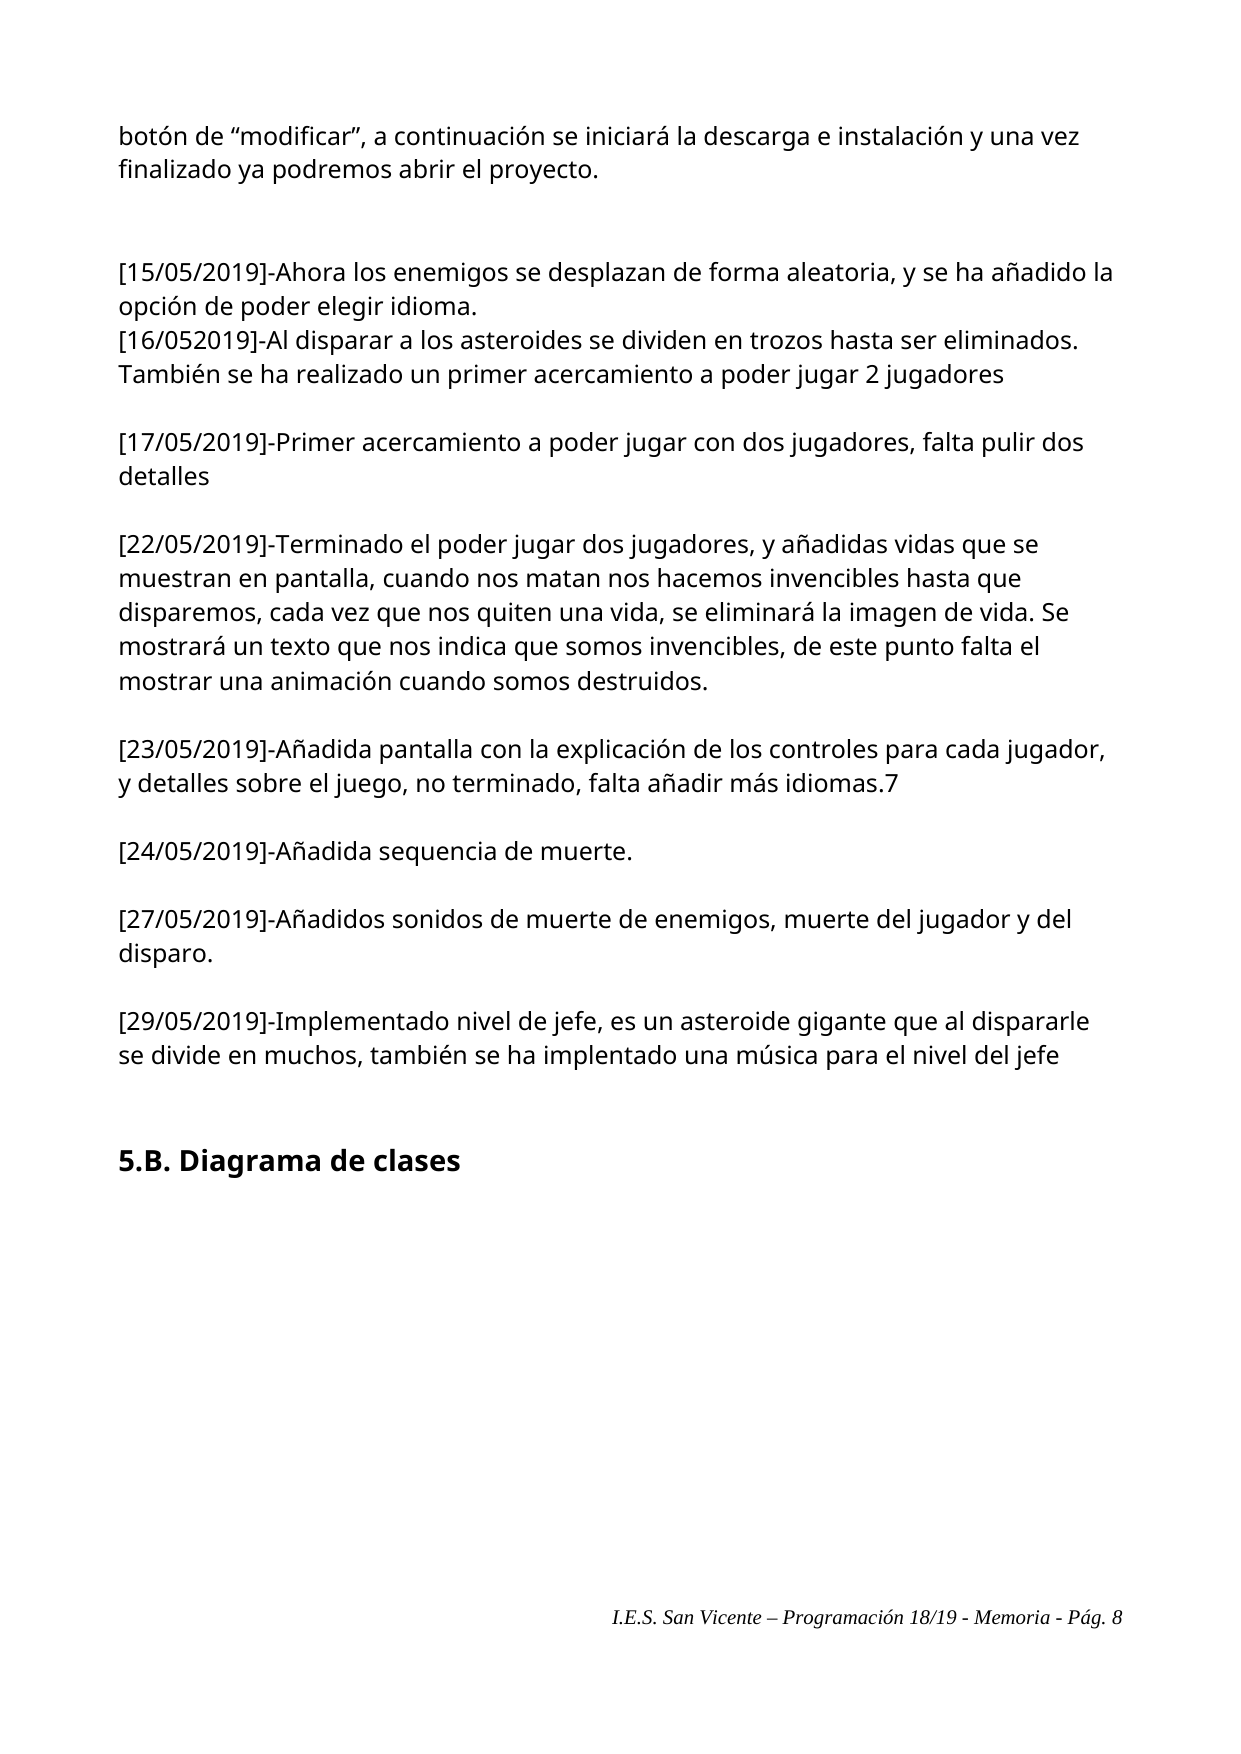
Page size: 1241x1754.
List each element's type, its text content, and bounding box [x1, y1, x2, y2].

text [16/052019]-Al disparar a los asteroides se dividen en trozos hasta ser eliminados. También se ha realizado un primer acercamiento a poder jugar 2 jugadores [118, 322, 1122, 391]
text [22/05/2019]-Terminado el poder jugar dos jugadores, y añadidas vidas que se muestran en pantalla, cuando nos matan nos hacemos invencibles hasta que disparemos, cada vez que nos quiten una vida, se eliminará la imagen de vida. Se mostrará un texto que nos indica que somos invencibles, de este punto falta el mostrar una animación cuando somos destruidos. [118, 527, 1122, 697]
text [23/05/2019]-Añadida pantalla con la explicación de los controles para cada jugador, y detalles sobre el juego, no terminado, falta añadir más idiomas.7 [118, 731, 1122, 799]
text [15/05/2019]-Ahora los enemigos se desplazan de forma aleatoria, y se ha añadido la opción de poder elegir idioma. [118, 254, 1122, 322]
subtitle 5.B. Diagrama de clases [118, 1140, 1122, 1180]
text [29/05/2019]-Implementado nivel de jefe, es un asteroide gigante que al dispararle se divide en muchos, también se ha implentado una música para el nivel del jefe [118, 1004, 1122, 1072]
text [24/05/2019]-Añadida sequencia de muerte. [118, 833, 1122, 867]
text [27/05/2019]-Añadidos sonidos de muerte de enemigos, muerte del jugador y del disparo. [118, 902, 1122, 970]
text botón de “modificar”, a continuación se iniciará la descarga e instalación y una vez finalizado ya podremos abrir el proyecto. [118, 118, 1122, 186]
text [17/05/2019]-Primer acercamiento a poder jugar con dos jugadores, falta pulir dos detalles [118, 425, 1122, 493]
